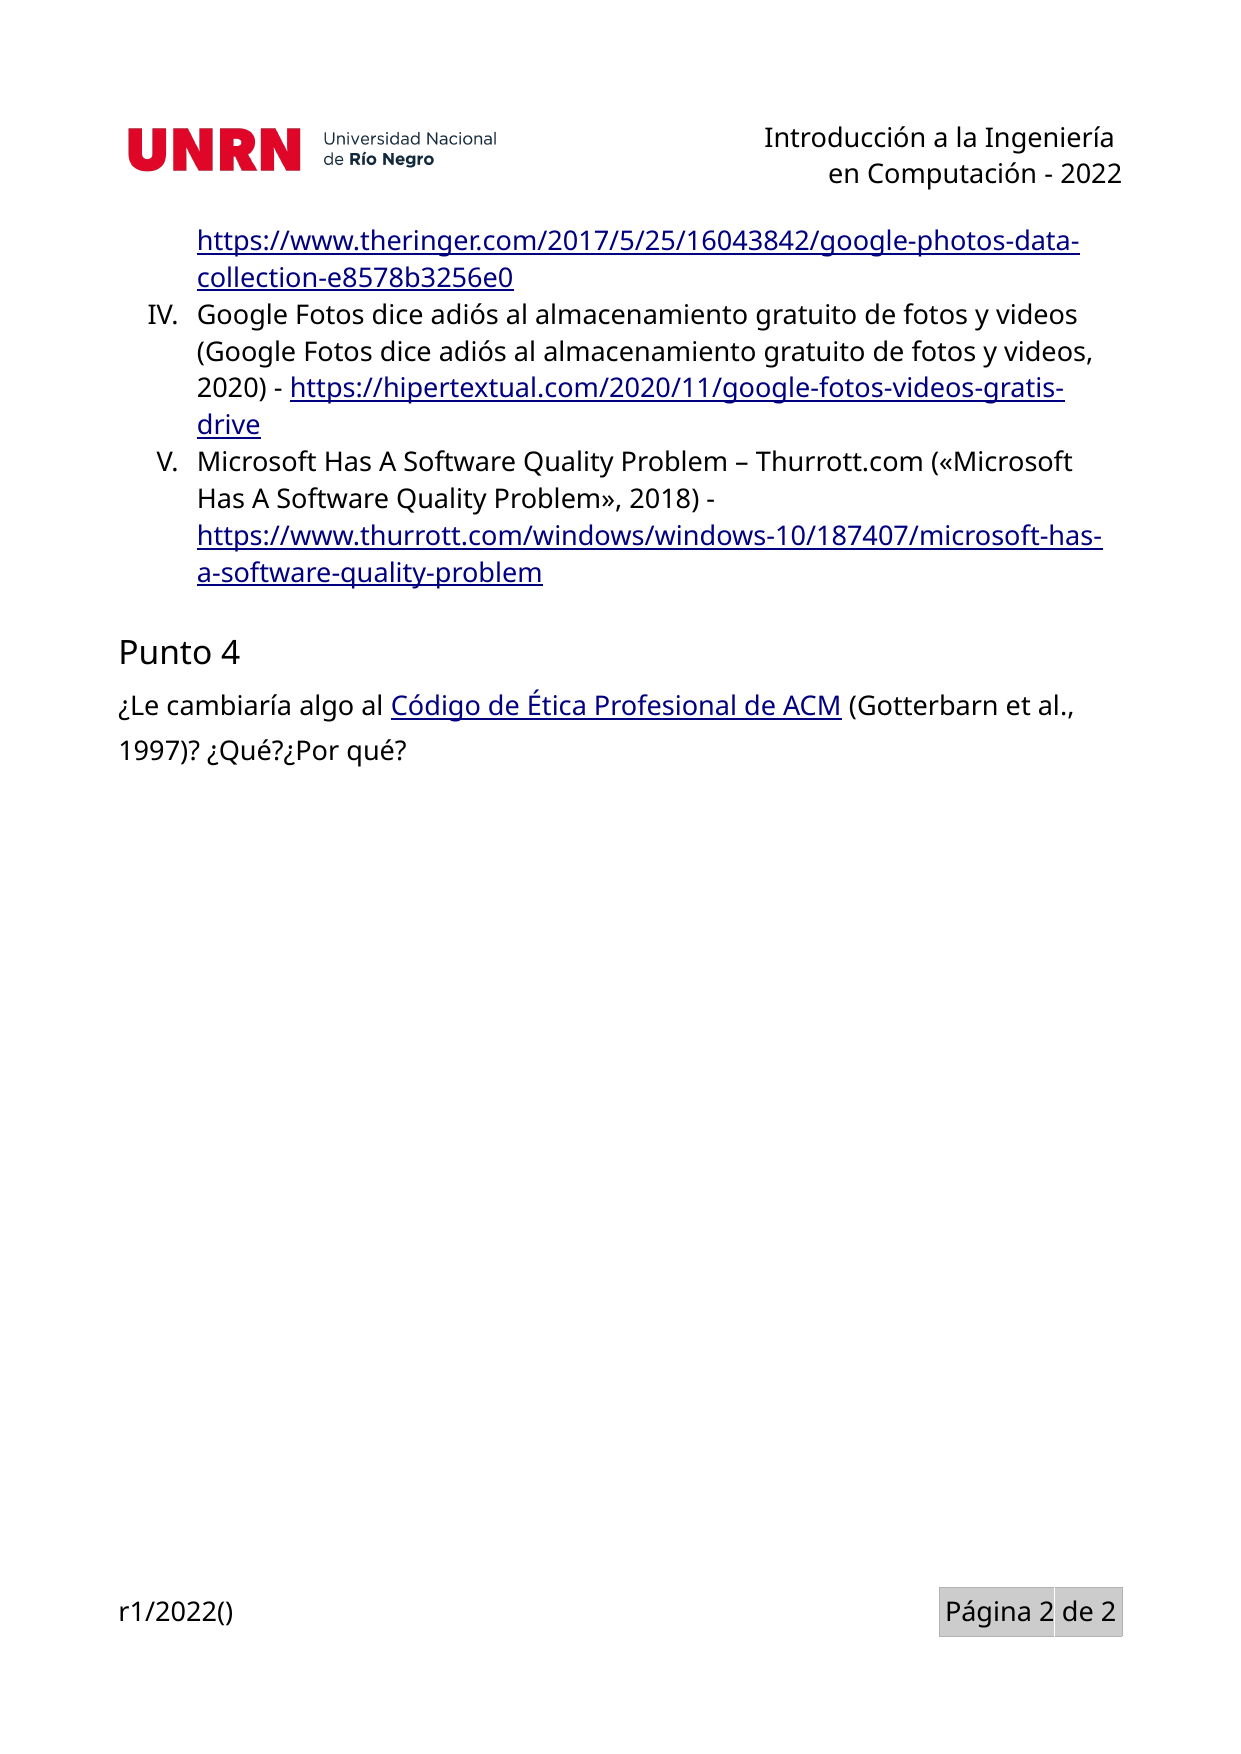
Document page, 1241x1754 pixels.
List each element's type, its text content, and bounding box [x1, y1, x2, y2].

text ¿Le cambiaría algo al Código de Ética Profesional de ACM (Gotterbarn et al., 1997)? ¿Qué?¿Por qué? [118, 687, 1122, 768]
list - https://www.theringer.com/2017/5/25/16043842/google-photos-data-collection-e8578b3256e0 [178, 221, 1122, 295]
list Google Fotos dice adiós al almacenamiento gratuito de fotos y videos (Google Fotos dice adiós al almacenamiento gratuito de fotos y videos, 2020) - https://hipertextual.com/2020/11/google-fotos-videos-gratis-drive [178, 295, 1122, 443]
subtitle Punto 4 [118, 629, 1122, 674]
list Microsoft Has A Software Quality Problem – Thurrott.com («Microsoft Has A Software Quality Problem», 2018) - https://www.thurrott.com/windows/windows-10/187407/microsoft-has-a-software-quality-problem [178, 443, 1122, 590]
picture [118, 118, 505, 180]
